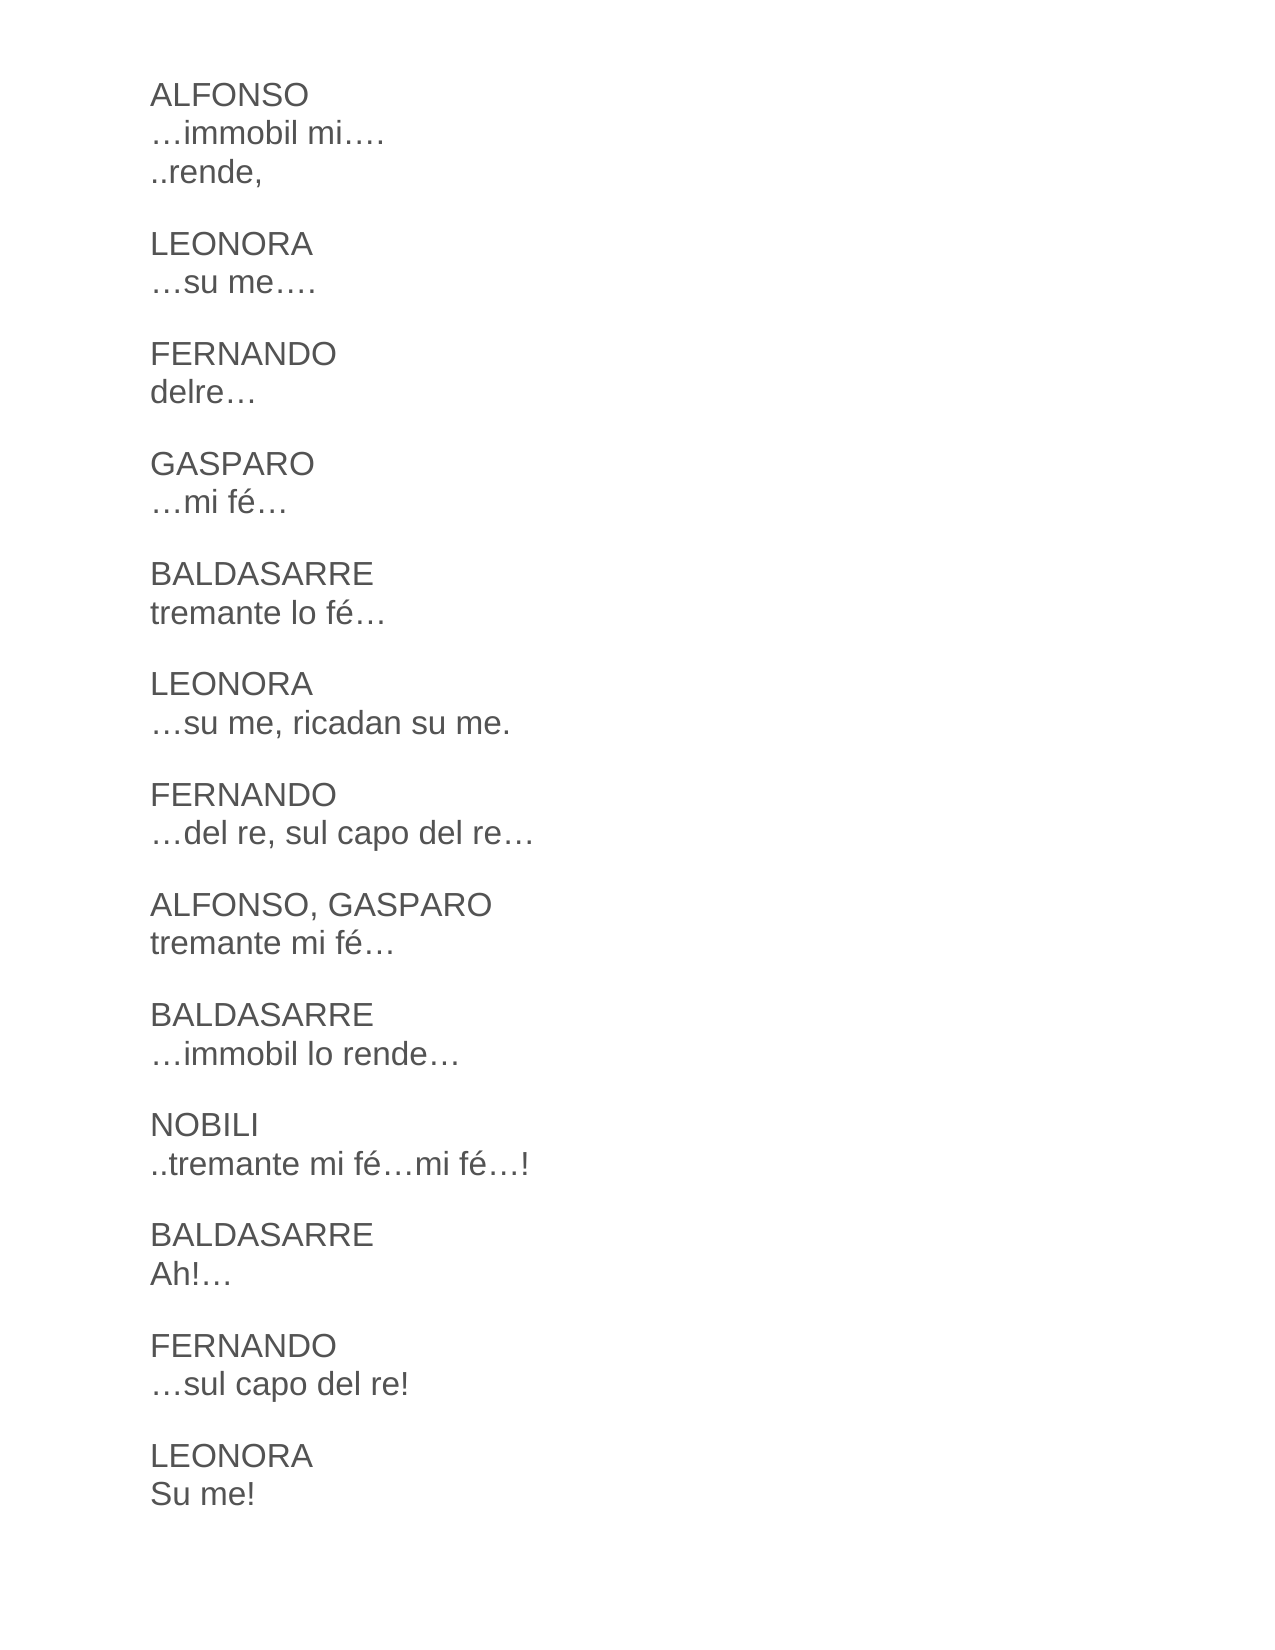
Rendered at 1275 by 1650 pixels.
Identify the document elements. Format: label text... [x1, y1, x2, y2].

text NOBILI ..tremante mi fé…mi fé…! [150, 1105, 1125, 1182]
text FERNANDO …sul capo del re! [150, 1326, 1125, 1403]
text ALFONSO …immobil mi…. ..rende, [150, 75, 1125, 190]
text LEONORA …su me, ricadan su me. [150, 664, 1125, 741]
text FERNANDO …del re, sul capo del re… [150, 775, 1125, 852]
text LEONORA …su me…. [150, 224, 1125, 301]
text BALDASARRE tremante lo fé… [150, 554, 1125, 631]
text ALFONSO, GASPARO tremante mi fé… [150, 885, 1125, 962]
text FERNANDO delre… [150, 334, 1125, 411]
text LEONORA Su me! [150, 1436, 1125, 1513]
text BALDASARRE …immobil lo rende… [150, 995, 1125, 1072]
text GASPARO …mi fé… [150, 444, 1125, 521]
text BALDASARRE Ah!… [150, 1216, 1125, 1292]
